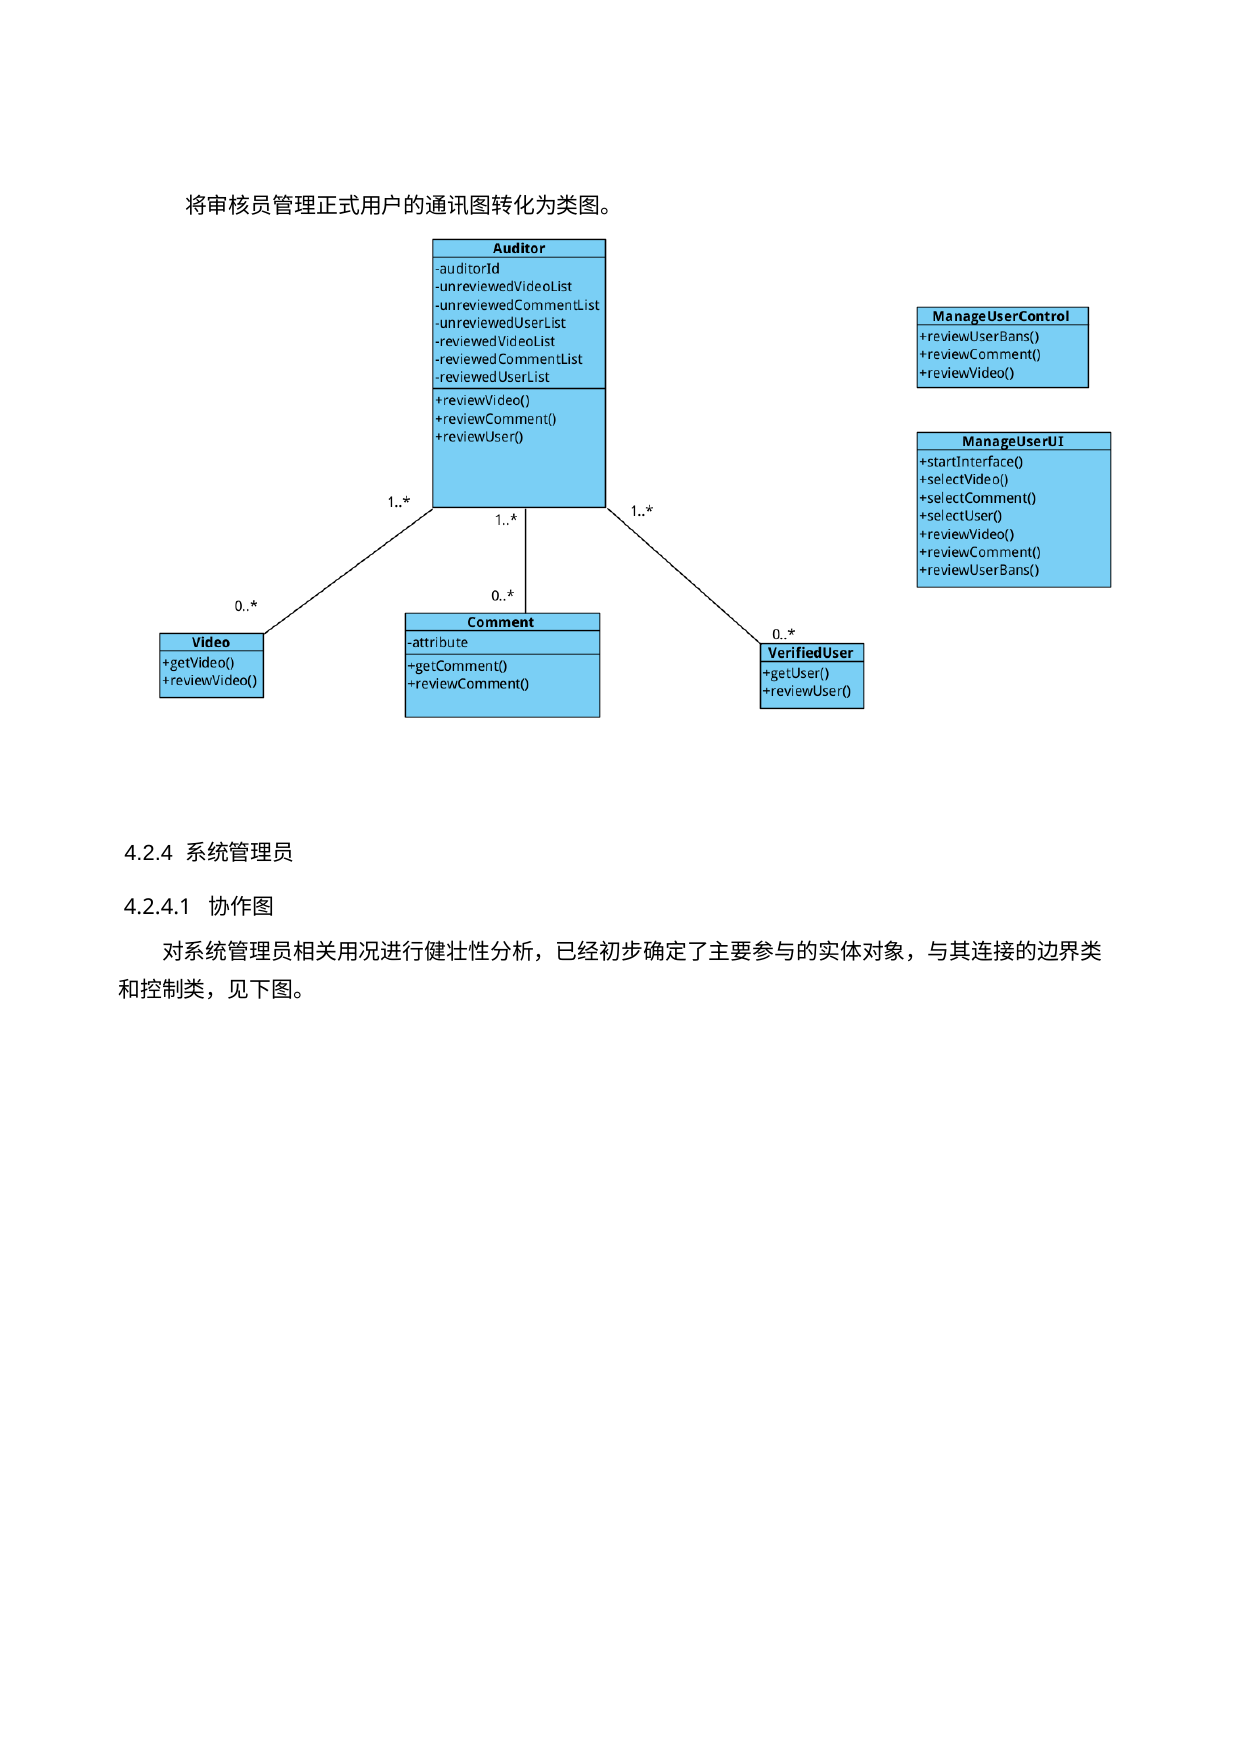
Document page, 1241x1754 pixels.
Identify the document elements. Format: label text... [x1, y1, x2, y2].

text 对系统管理员相关用况进行健壮性分析，已经初步确定了主要参与的实体对象，与其连接的边界类和控制类，见下图。 [118, 934, 1122, 1003]
subtitle 系统管理员 [118, 835, 1122, 867]
text 将审核员管理正式用户的通讯图转化为类图。 [118, 188, 1122, 219]
picture [118, 232, 1123, 722]
subtitle 协作图 [118, 889, 1122, 921]
